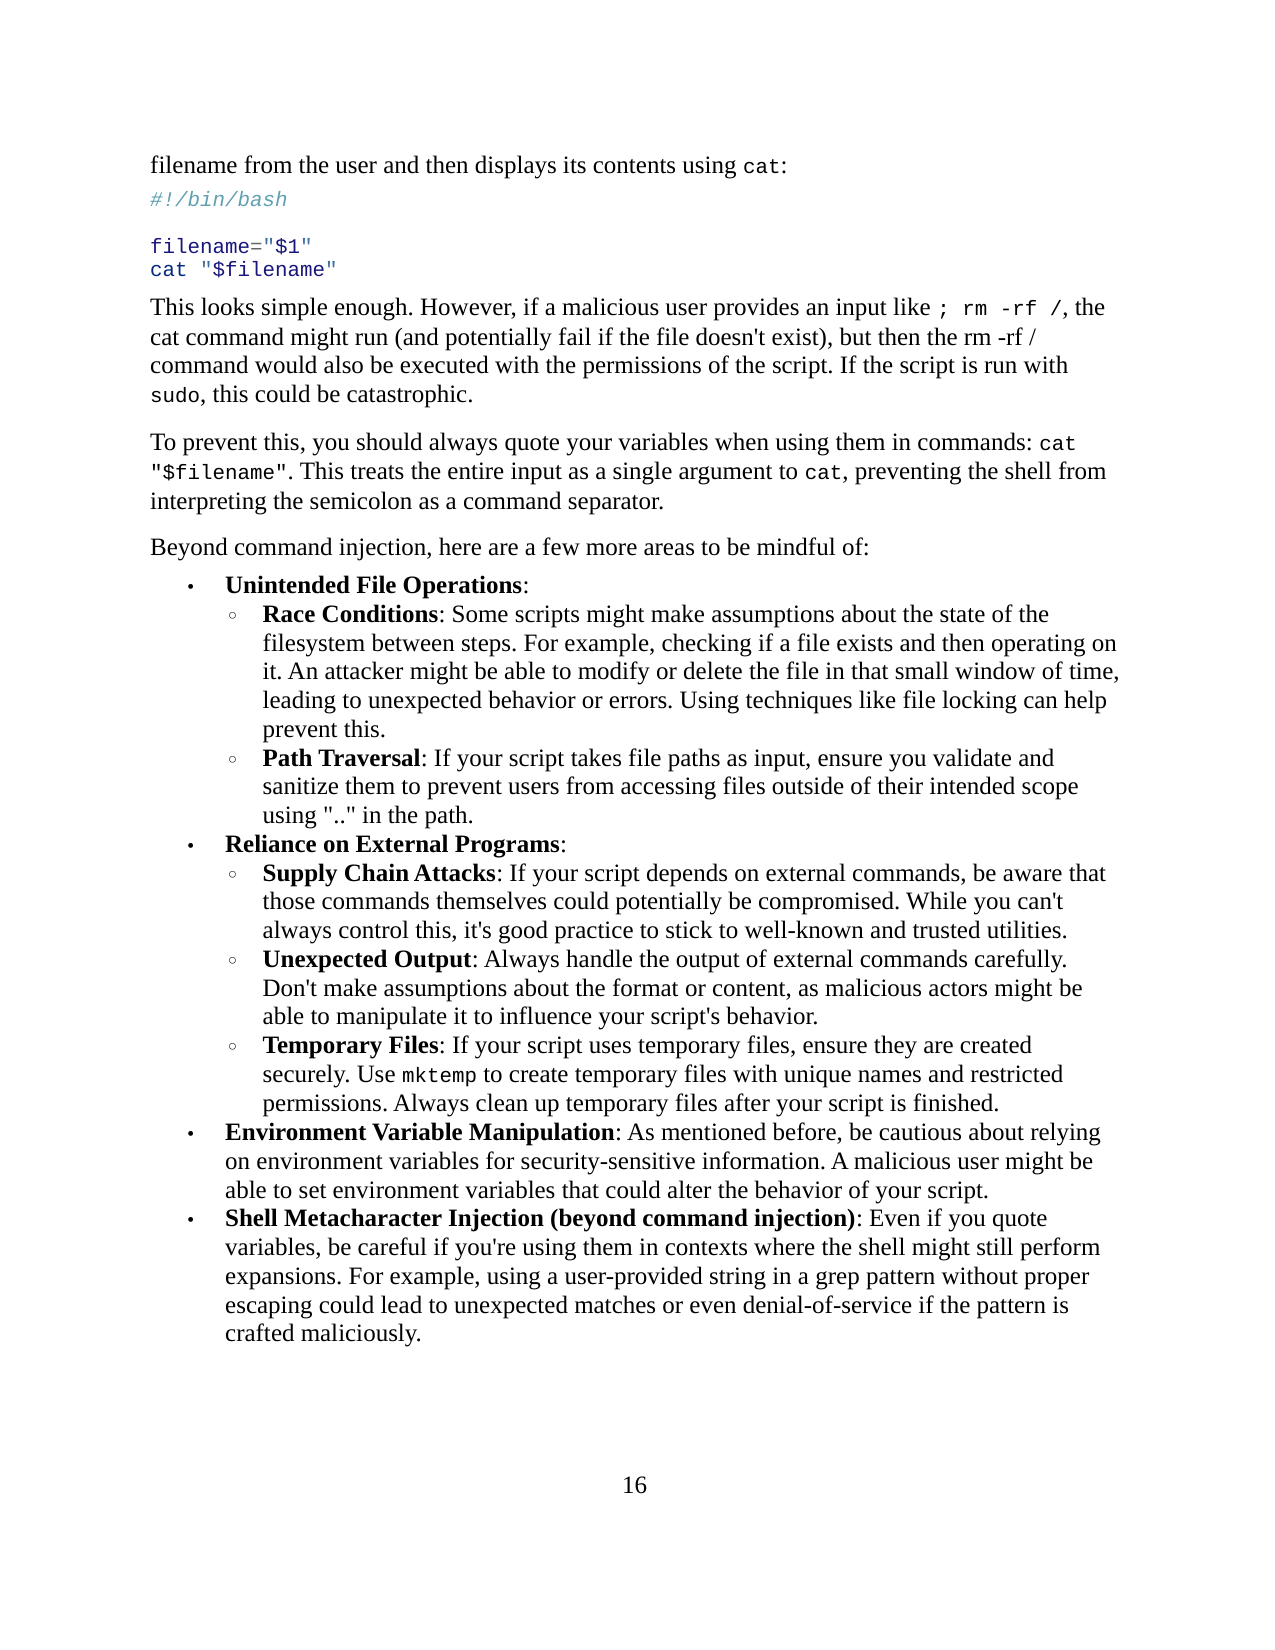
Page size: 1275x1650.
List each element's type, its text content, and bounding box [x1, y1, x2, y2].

text filename from the user and then displays its contents using cat: [150, 150, 1125, 179]
list Supply Chain Attacks: If your script depends on external commands, be aware that those commands themselves could potentially be compromised. While you can't always control this, it's good practice to stick to well-known and trusted utilities. [225, 858, 1125, 944]
text Beyond command injection, here are a few more areas to be mindful of: [150, 532, 1125, 561]
text #!/bin/bash [150, 188, 1125, 212]
list Reliance on External Programs: [187, 829, 1125, 858]
list Shell Metacharacter Injection (beyond command injection): Even if you quote variables, be careful if you're using them in contexts where the shell might still perform expansions. For example, using a user-provided string in a grep pattern without proper escaping could lead to unexpected matches or even denial-of-service if the pattern is crafted maliciously. [187, 1203, 1125, 1347]
text To prevent this, you should always quote your variables when using them in commands: cat "$filename". This treats the entire input as a single argument to cat, preventing the shell from interpreting the semicolon as a command separator. [150, 427, 1125, 514]
text cat "$filename" [150, 259, 1125, 283]
list Unintended File Operations: [187, 570, 1125, 599]
list Environment Variable Manipulation: As mentioned before, be cautious about relying on environment variables for security-sensitive information. A malicious user might be able to set environment variables that could alter the behavior of your script. [187, 1117, 1125, 1203]
list Race Conditions: Some scripts might make assumptions about the state of the filesystem between steps. For example, checking if a file exists and then operating on it. An attacker might be able to modify or delete the file in that small window of time, leading to unexpected behavior or errors. Using techniques like file locking can help prevent this. [225, 599, 1125, 743]
list Path Traversal: If your script takes file paths as input, ensure you validate and sanitize them to prevent users from accessing files outside of their intended scope using ".." in the path. [225, 743, 1125, 829]
list Temporary Files: If your script uses temporary files, ensure they are created securely. Use mktemp to create temporary files with unique names and restricted permissions. Always clean up temporary files after your script is finished. [225, 1030, 1125, 1117]
text filename="$1" [150, 236, 1125, 259]
text This looks simple enough. However, if a malicious user provides an input like ; rm -rf /, the cat command might run (and potentially fail if the file doesn't exist), but then the rm -rf / command would also be executed with the permissions of the script. If the script is run with sudo, this could be catastrophic. [150, 292, 1125, 409]
list Unexpected Output: Always handle the output of external commands carefully. Don't make assumptions about the format or content, as malicious actors might be able to manipulate it to influence your script's behavior. [225, 944, 1125, 1030]
